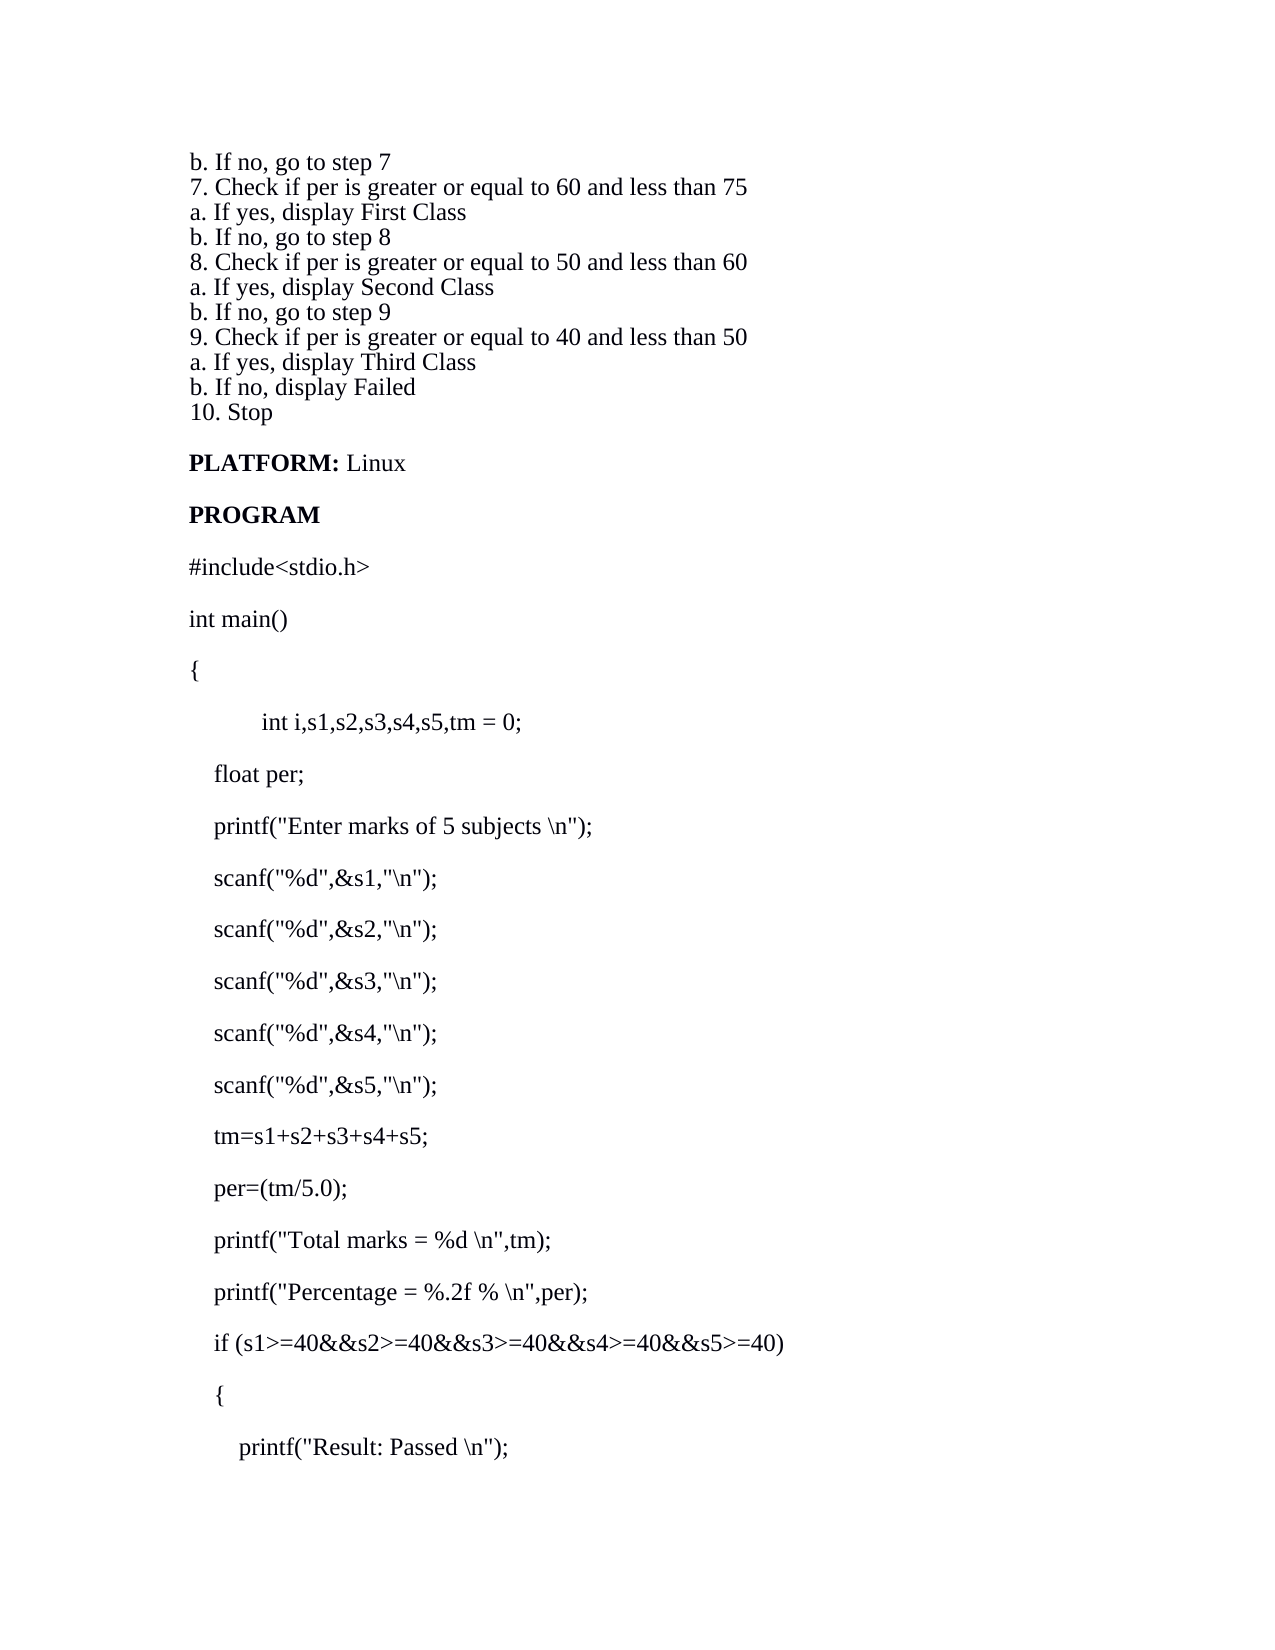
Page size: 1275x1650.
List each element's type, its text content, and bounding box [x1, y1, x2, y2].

text int main() [188, 607, 1087, 632]
text scanf("%d",&s2,"\n"); [188, 918, 1087, 943]
text a. If yes, display Third Class [188, 350, 1087, 375]
text 9. Check if per is greater or equal to 40 and less than 50 [188, 325, 1087, 350]
text b. If no, go to step 8 [188, 225, 1087, 250]
text PLATFORM: Linux [188, 452, 1087, 477]
text printf("Total marks = %d \n",tm); [188, 1228, 1087, 1253]
text PROGRAM [188, 503, 1087, 528]
text int i,s1,s2,s3,s4,s5,tm = 0; [188, 711, 1087, 736]
text scanf("%d",&s4,"\n"); [188, 1021, 1087, 1046]
text #include<stdio.h> [188, 555, 1087, 580]
text printf("Enter marks of 5 subjects \n"); [188, 814, 1087, 839]
text scanf("%d",&s3,"\n"); [188, 969, 1087, 994]
text per=(tm/5.0); [188, 1177, 1087, 1202]
text printf("Percentage = %.2f % \n",per); [188, 1280, 1087, 1305]
text 10. Stop [188, 400, 1087, 425]
text { [188, 659, 1087, 684]
text 7. Check if per is greater or equal to 60 and less than 75 [188, 175, 1087, 200]
text scanf("%d",&s5,"\n"); [188, 1073, 1087, 1098]
text a. If yes, display Second Class [188, 275, 1087, 300]
text b. If no, display Failed [188, 375, 1087, 400]
text tm=s1+s2+s3+s4+s5; [188, 1125, 1087, 1150]
text printf("Result: Passed \n"); [188, 1435, 1087, 1460]
text b. If no, go to step 7 [188, 150, 1087, 175]
text { [188, 1384, 1087, 1409]
text scanf("%d",&s1,"\n"); [188, 866, 1087, 891]
text float per; [188, 762, 1087, 787]
text a. If yes, display First Class [188, 200, 1087, 225]
text 8. Check if per is greater or equal to 50 and less than 60 [188, 250, 1087, 275]
text if (s1>=40&&s2>=40&&s3>=40&&s4>=40&&s5>=40) [188, 1332, 1087, 1357]
text b. If no, go to step 9 [188, 300, 1087, 325]
